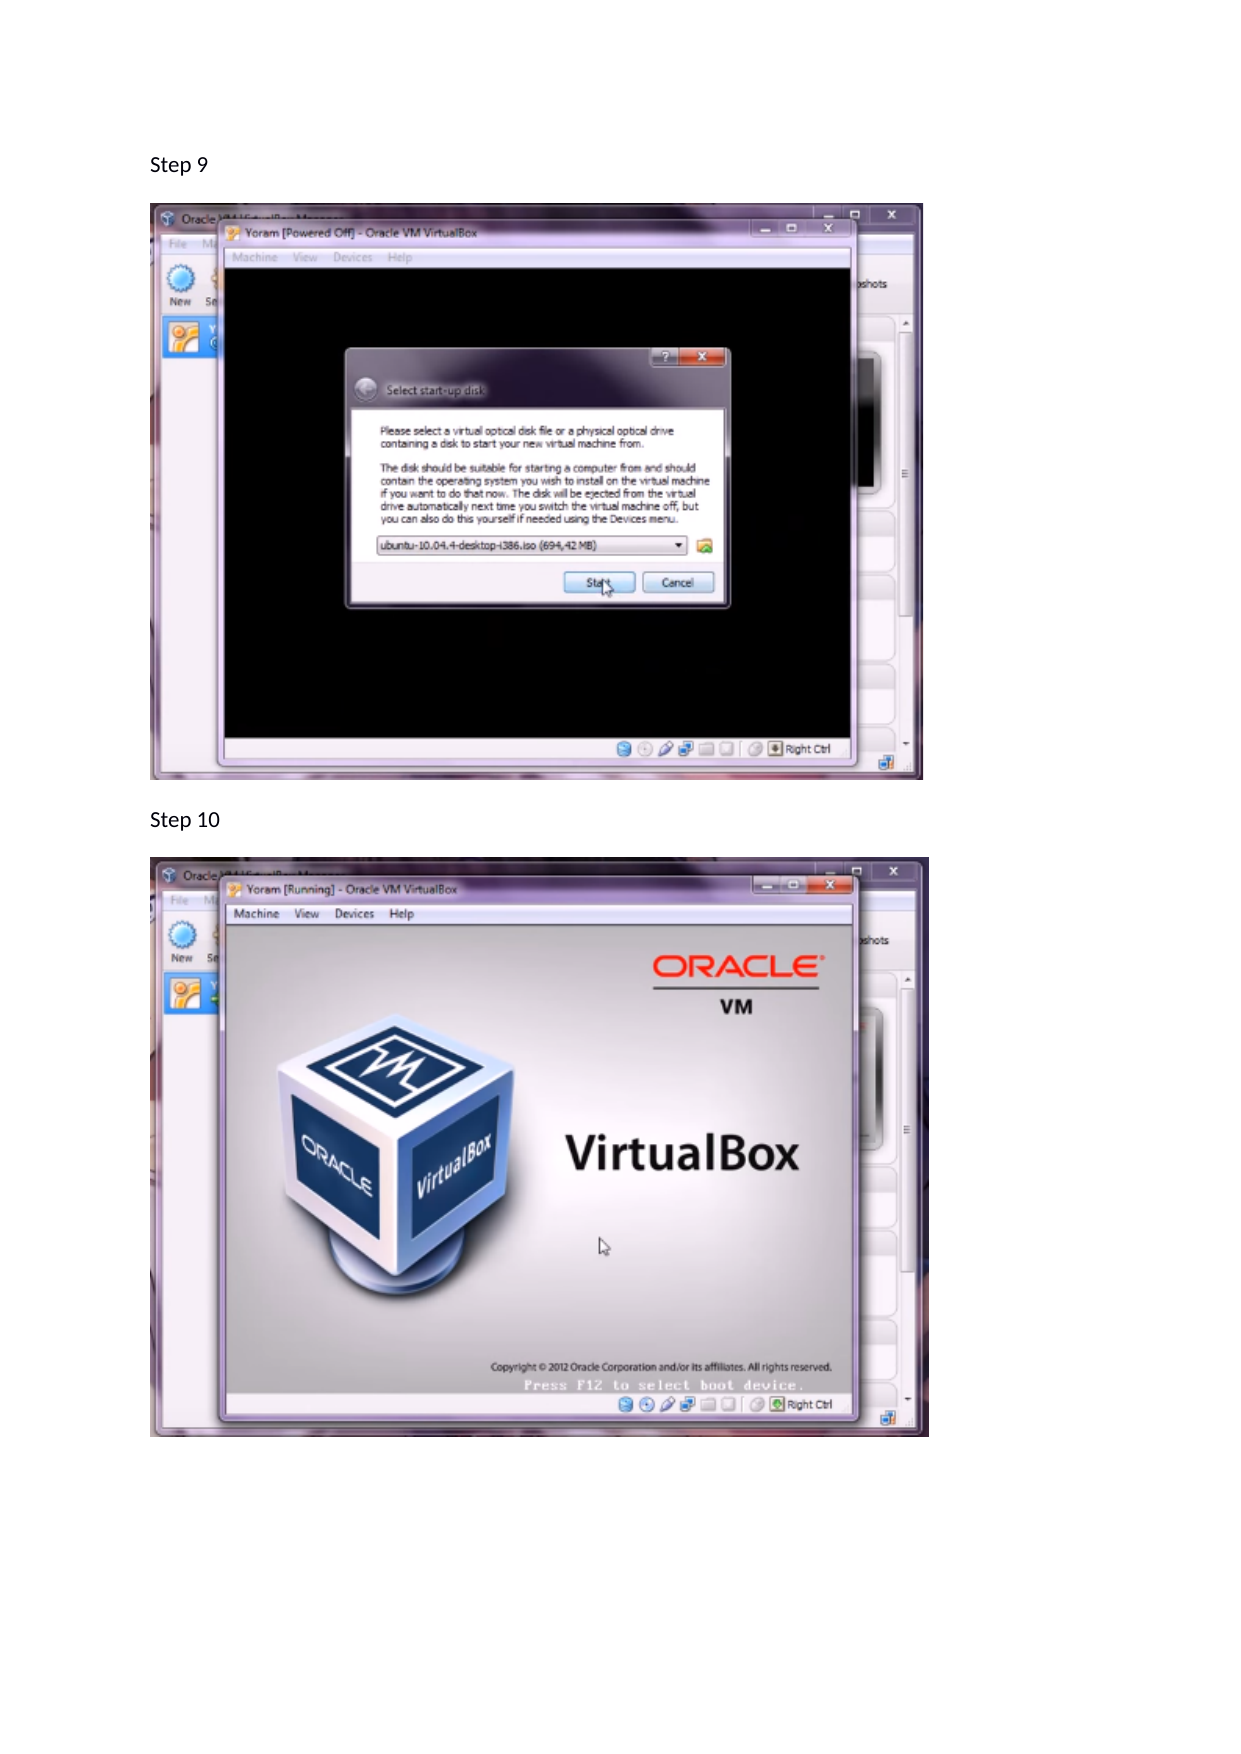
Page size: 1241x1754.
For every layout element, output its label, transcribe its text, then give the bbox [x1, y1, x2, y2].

picture [150, 203, 924, 780]
text Step 9 [150, 150, 1090, 178]
text Step 10 [150, 805, 1090, 833]
picture [150, 857, 929, 1437]
